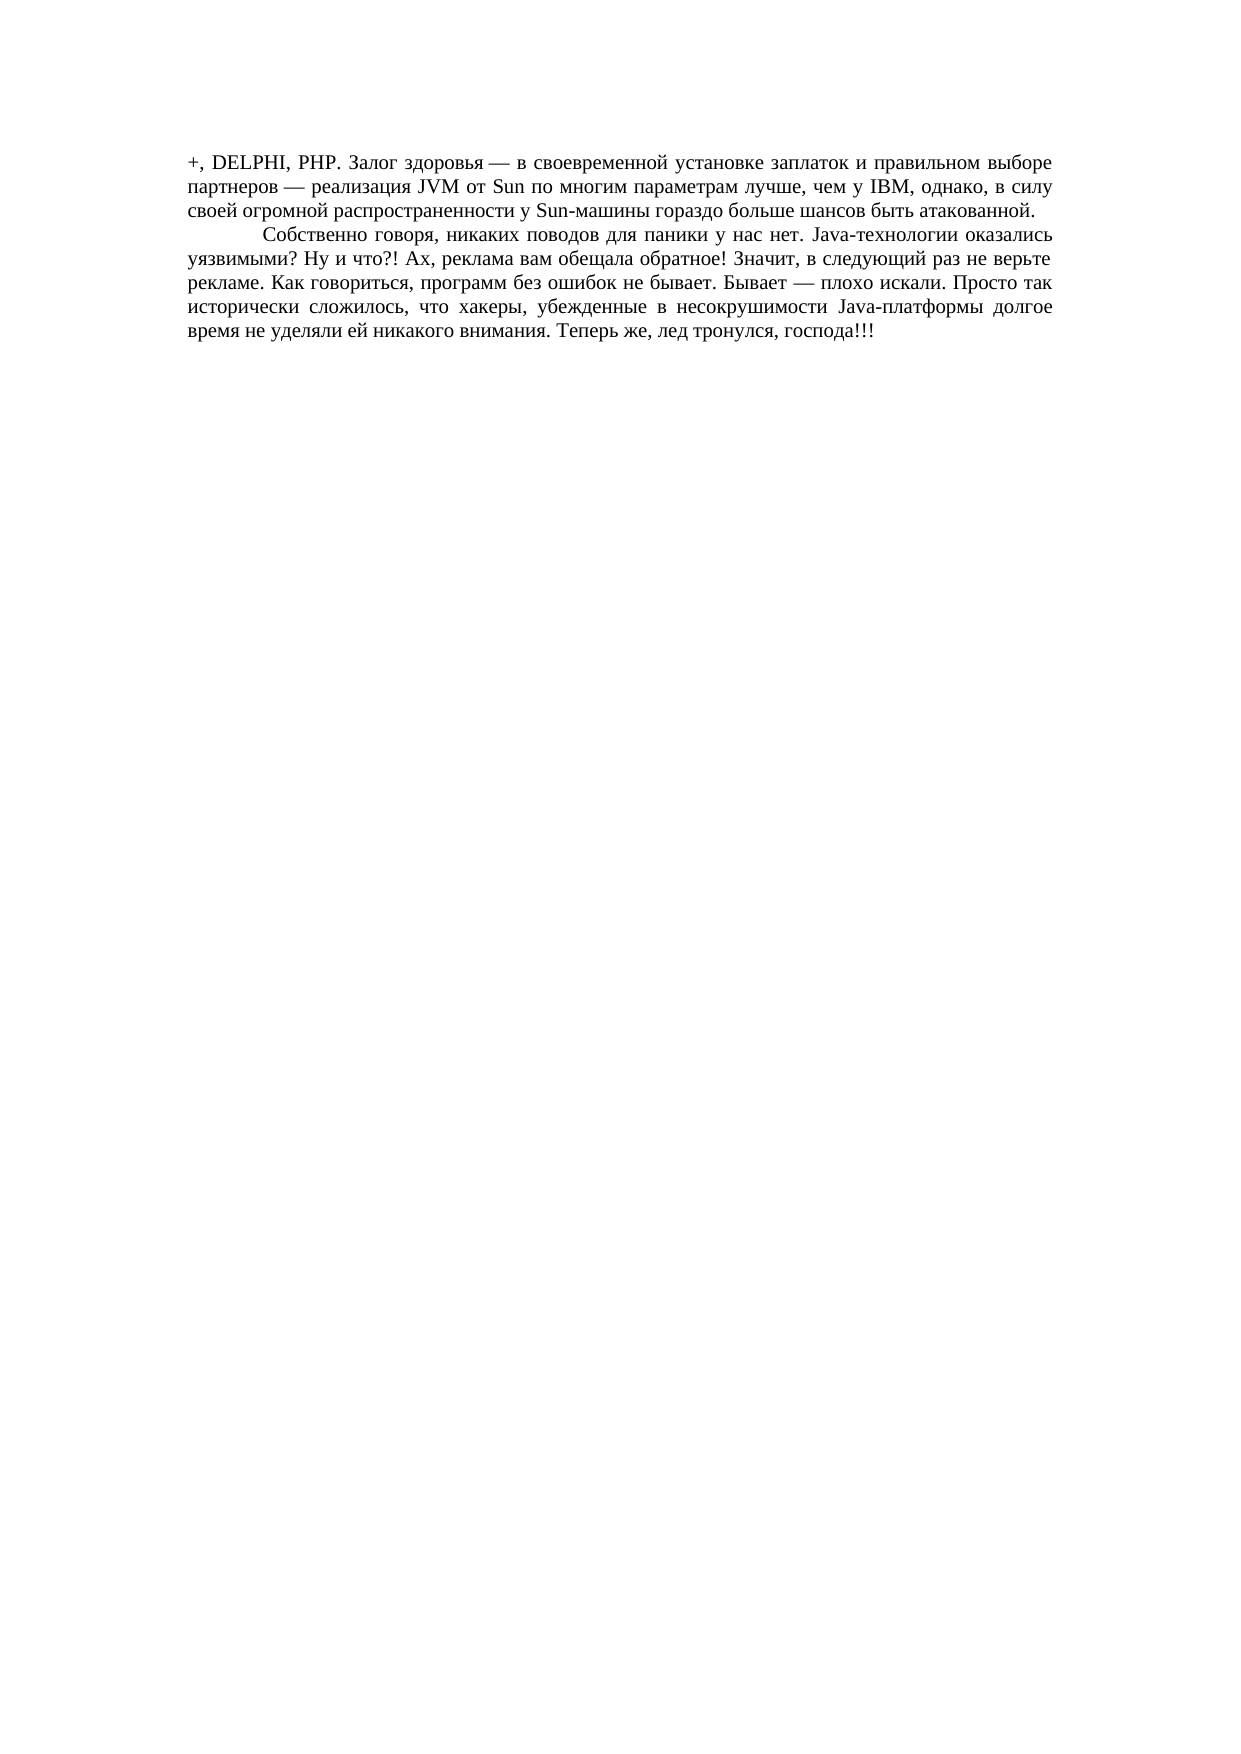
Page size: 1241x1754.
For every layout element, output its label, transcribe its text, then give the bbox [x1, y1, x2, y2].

text Собственно говоря, никаких поводов для паники у нас нет. Java-технологии оказались уязвимыми? Ну и что?! Ах, реклама вам обещала обратное! Значит, в следующий раз не верьте рекламе. Как говориться, программ без ошибок не бывает. Бывает — плохо искали. Просто так исторически сложилось, что хакеры, убежденные в несокрушимости Java-платформы долгое время не уделяли ей никакого внимания. Теперь же, лед тронулся, господа!!! [187, 222, 1053, 342]
text +, DELPHI, PHP. Залог здоровья — в своевременной установке заплаток и правильном выборе партнеров — реализация JVM от Sun по многим параметрам лучше, чем у IBM, однако, в силу своей огромной распространенности у Sun-машины гораздо больше шансов быть атакованной. [187, 150, 1053, 222]
